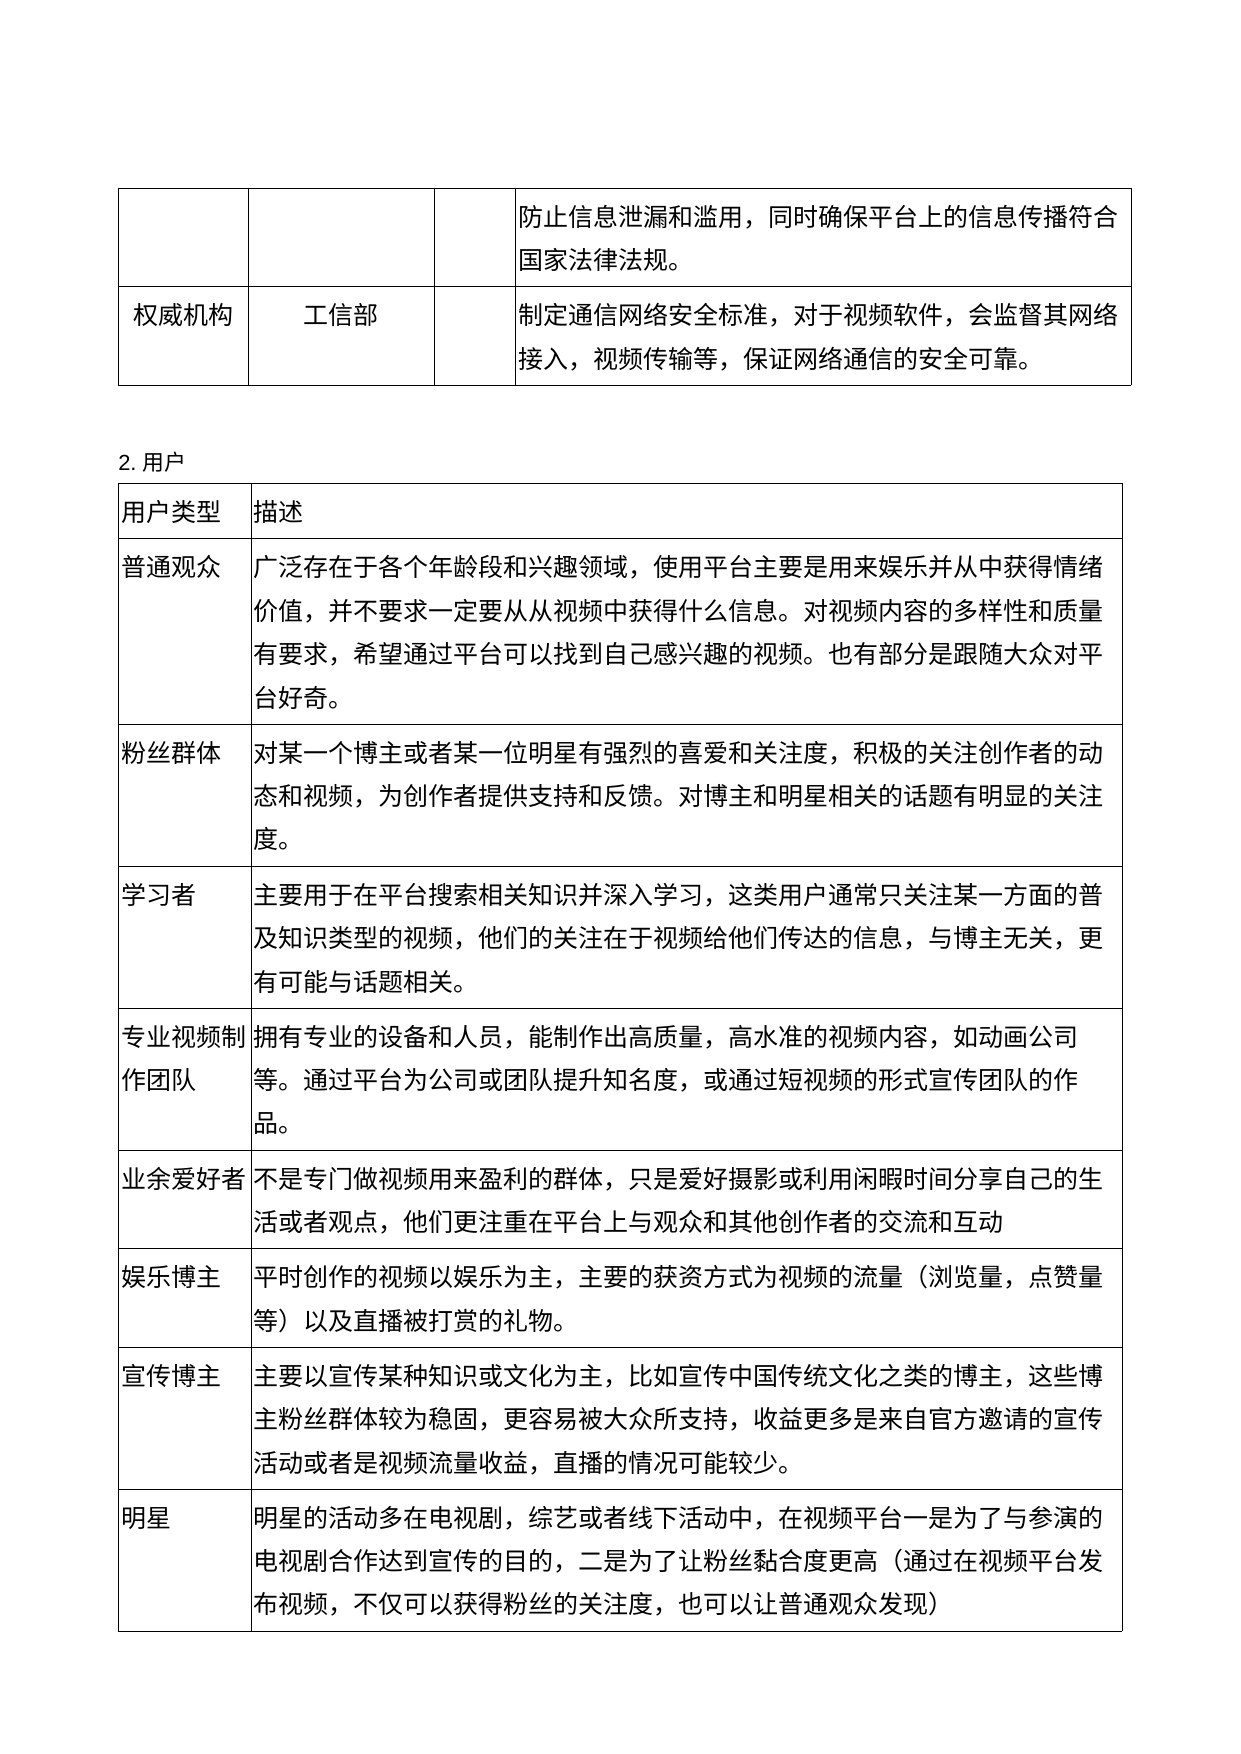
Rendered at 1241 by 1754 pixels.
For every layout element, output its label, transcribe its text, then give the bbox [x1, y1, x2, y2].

table_cell 权威机构 [119, 287, 248, 385]
table_cell [435, 287, 515, 385]
table_cell 娱乐博主 [119, 1249, 251, 1347]
table_cell 专业视频制作团队 [119, 1009, 251, 1149]
table_cell 对某一个博主或者某一位明星有强烈的喜爱和关注度，积极的关注创作者的动态和视频，为创作者提供支持和反馈。对博主和明星相关的话题有明显的关注度。 [252, 725, 1122, 866]
table_cell [435, 189, 515, 286]
table_cell 不是专门做视频用来盈利的群体，只是爱好摄影或利用闲暇时间分享自己的生活或者观点，他们更注重在平台上与观众和其他创作者的交流和互动 [252, 1151, 1122, 1248]
table_cell 平时创作的视频以娱乐为主，主要的获资方式为视频的流量（浏览量，点赞量等）以及直播被打赏的礼物。 [252, 1249, 1122, 1347]
table_cell [249, 189, 434, 286]
table_cell 学习者 [119, 867, 251, 1008]
table_cell 工信部 [249, 287, 434, 385]
table_cell 粉丝群体 [119, 725, 251, 866]
table_cell 主要用于在平台搜索相关知识并深入学习，这类用户通常只关注某一方面的普及知识类型的视频，他们的关注在于视频给他们传达的信息，与博主无关，更有可能与话题相关。 [252, 867, 1122, 1008]
table_header 用户类型 [119, 484, 251, 538]
table_cell 业余爱好者 [119, 1151, 251, 1248]
table_header 描述 [252, 484, 1122, 538]
table_cell 明星 [119, 1490, 251, 1631]
table_cell 宣传博主 [119, 1348, 251, 1489]
table_cell 防止信息泄漏和滥用，同时确保平台上的信息传播符合国家法律法规。 [516, 189, 1131, 286]
table_cell [119, 189, 248, 286]
subtitle 用户 [118, 445, 1122, 477]
table_cell 制定通信网络安全标准，对于视频软件，会监督其网络接入，视频传输等，保证网络通信的安全可靠。 [516, 287, 1131, 385]
table_cell 拥有专业的设备和人员，能制作出高质量，高水准的视频内容，如动画公司等。通过平台为公司或团队提升知名度，或通过短视频的形式宣传团队的作品。 [252, 1009, 1122, 1149]
table_cell 明星的活动多在电视剧，综艺或者线下活动中，在视频平台一是为了与参演的电视剧合作达到宣传的目的，二是为了让粉丝黏合度更高（通过在视频平台发布视频，不仅可以获得粉丝的关注度，也可以让普通观众发现） [252, 1490, 1122, 1631]
table_cell 广泛存在于各个年龄段和兴趣领域，使用平台主要是用来娱乐并从中获得情绪价值，并不要求一定要从从视频中获得什么信息。对视频内容的多样性和质量有要求，希望通过平台可以找到自己感兴趣的视频。也有部分是跟随大众对平台好奇。 [252, 539, 1122, 724]
table_cell 普通观众 [119, 539, 251, 724]
table_cell 主要以宣传某种知识或文化为主，比如宣传中国传统文化之类的博主，这些博主粉丝群体较为稳固，更容易被大众所支持，收益更多是来自官方邀请的宣传活动或者是视频流量收益，直播的情况可能较少。 [252, 1348, 1122, 1489]
